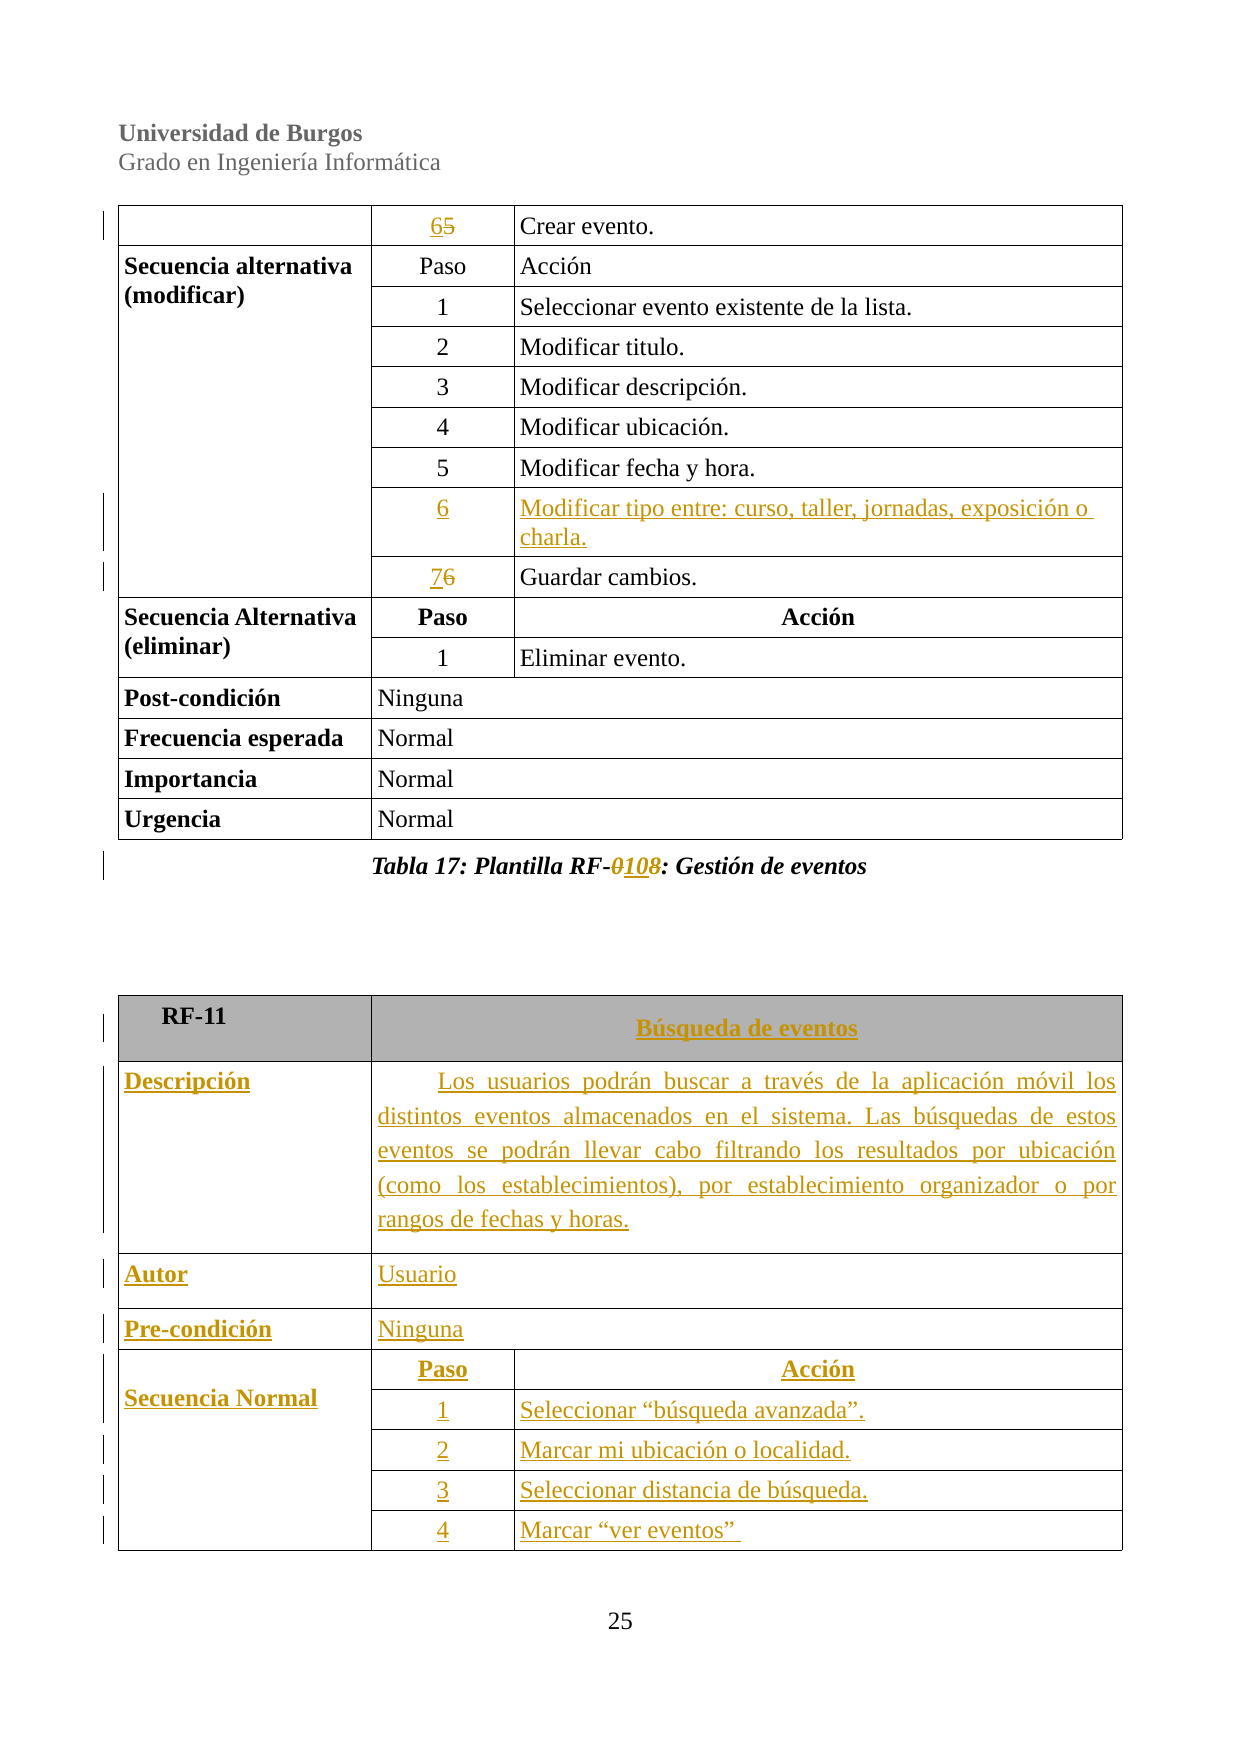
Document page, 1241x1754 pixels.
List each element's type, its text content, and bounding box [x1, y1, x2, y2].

table_cell Eliminar evento. [515, 638, 1122, 677]
table_cell Pre-condición [119, 1309, 371, 1348]
table_cell Normal [372, 719, 1122, 758]
table_cell Importancia [119, 759, 371, 798]
table_cell 5 [372, 448, 514, 487]
table_cell Secuencia Normal [119, 1350, 371, 1550]
table_cell Normal [372, 759, 1122, 798]
table_cell Paso [372, 598, 514, 637]
table_cell Secuencia Alternativa (eliminar) [119, 598, 371, 677]
table_cell Modificar ubicación. [515, 408, 1122, 447]
table_cell 6 [372, 206, 514, 245]
table_cell 3 [372, 367, 514, 407]
text Tabla 17: Plantilla RF-10: Gestión de eventos [118, 851, 1122, 880]
table_cell Ninguna [372, 1309, 1122, 1348]
table_cell 2 [372, 327, 514, 366]
table_cell 1 [372, 287, 514, 326]
table_cell 3 [372, 1471, 514, 1510]
table_cell Los usuarios podrán buscar a través de la aplicación móvil los distintos eventos almacenados en el sistema. Las búsquedas de estos eventos se podrán llevar cabo filtrando los resultados por ubicación (como los establecimientos), por establecimiento organizador o por rangos de fechas y horas. [372, 1062, 1122, 1253]
table_cell 6 [372, 488, 514, 556]
table_cell Secuencia alternativa (modificar) [119, 246, 371, 597]
table_cell 4 [372, 1511, 514, 1550]
table_cell Modificar tipo entre: curso, taller, jornadas, exposición o charla. [515, 488, 1122, 556]
table_cell 1 [372, 638, 514, 677]
table_header [119, 996, 371, 1061]
table_cell Descripción [119, 1062, 371, 1253]
table_cell Acción [515, 1350, 1122, 1389]
table_cell Post-condición [119, 678, 371, 718]
table_cell 1 [372, 1390, 514, 1429]
table_cell Crear evento. [515, 206, 1122, 245]
table_cell Ninguna [372, 678, 1122, 718]
table_cell 7 [372, 557, 514, 597]
table_cell 4 [372, 408, 514, 447]
table_cell Marcar “ver eventos” [515, 1511, 1122, 1550]
table_cell Modificar descripción. [515, 367, 1122, 407]
table_cell Frecuencia esperada [119, 719, 371, 758]
table_cell Acción [515, 598, 1122, 637]
table_cell Seleccionar distancia de búsqueda. [515, 1471, 1122, 1510]
table_cell Marcar mi ubicación o localidad. [515, 1430, 1122, 1469]
table_cell [119, 206, 371, 245]
table_cell 2 [372, 1430, 514, 1469]
table_cell Urgencia [119, 799, 371, 838]
table_cell Acción [515, 246, 1122, 286]
table_cell Modificar titulo. [515, 327, 1122, 366]
table_cell Seleccionar “búsqueda avanzada”. [515, 1390, 1122, 1429]
table_cell Paso [372, 246, 514, 286]
table_cell Paso [372, 1350, 514, 1389]
table_cell Normal [372, 799, 1122, 838]
table_cell Autor [119, 1254, 371, 1308]
table_cell Seleccionar evento existente de la lista. [515, 287, 1122, 326]
table_cell Usuario [372, 1254, 1122, 1308]
table_cell Modificar fecha y hora. [515, 448, 1122, 487]
table_cell Guardar cambios. [515, 557, 1122, 597]
table_header Búsqueda de eventos [372, 996, 1122, 1061]
